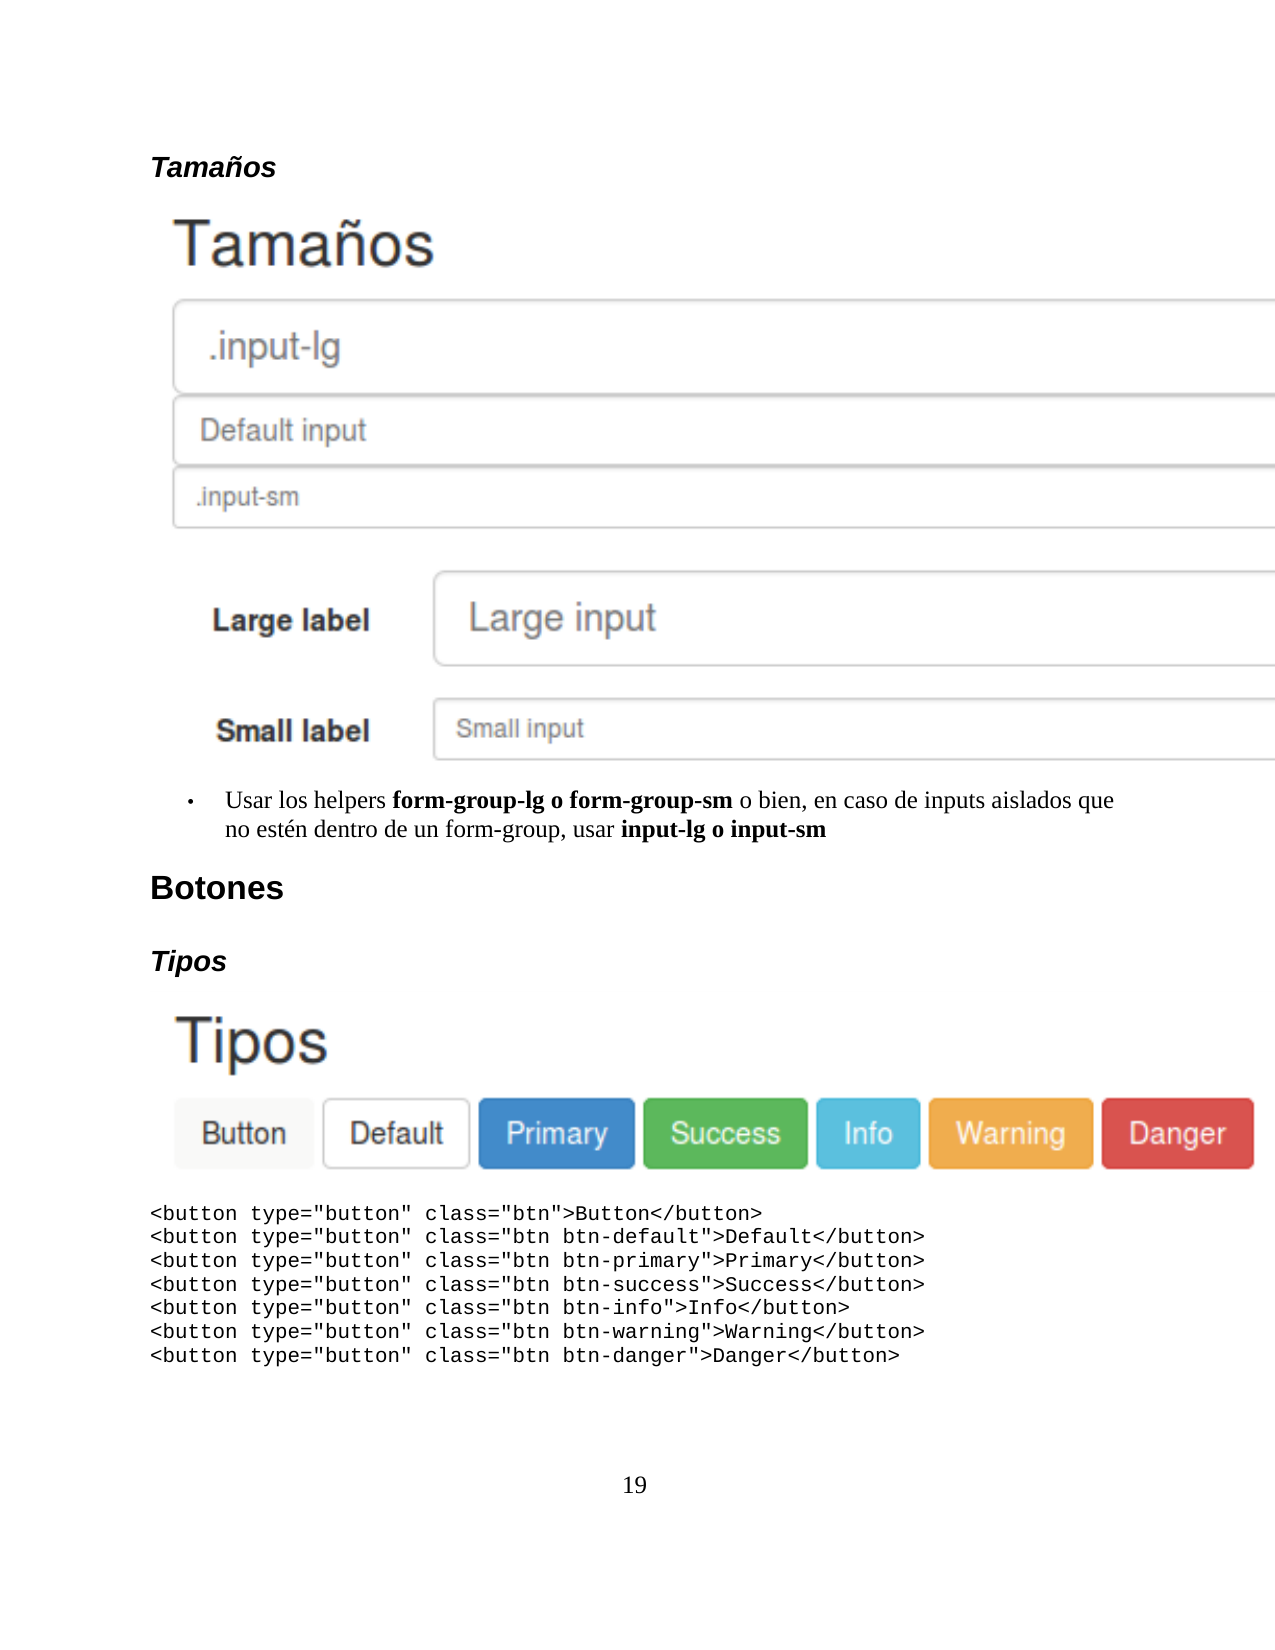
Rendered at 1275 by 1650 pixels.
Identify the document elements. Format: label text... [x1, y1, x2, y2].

subtitle Tipos [150, 944, 1125, 978]
subtitle Tamaños [150, 150, 1125, 183]
subtitle Botones [150, 868, 1125, 907]
text <button type="button" class="btn btn-primary">Primary</button> [150, 1250, 1125, 1274]
text <button type="button" class="btn btn-default">Default</button> [150, 1226, 1125, 1250]
text <button type="button" class="btn btn-warning">Warning</button> [150, 1321, 1125, 1345]
picture [150, 196, 1275, 786]
text <button type="button" class="btn">Button</button> [150, 1203, 1125, 1226]
text <button type="button" class="btn btn-danger">Danger</button> [150, 1345, 1125, 1368]
text <button type="button" class="btn btn-info">Info</button> [150, 1297, 1125, 1321]
text <button type="button" class="btn btn-success">Success</button> [150, 1274, 1125, 1297]
picture [150, 990, 1275, 1203]
list Usar los helpers form-group-lg o form-group-sm o bien, en caso de inputs aislados que no estén dentro de un form-group, usar input-lg o input-sm [187, 786, 1125, 843]
